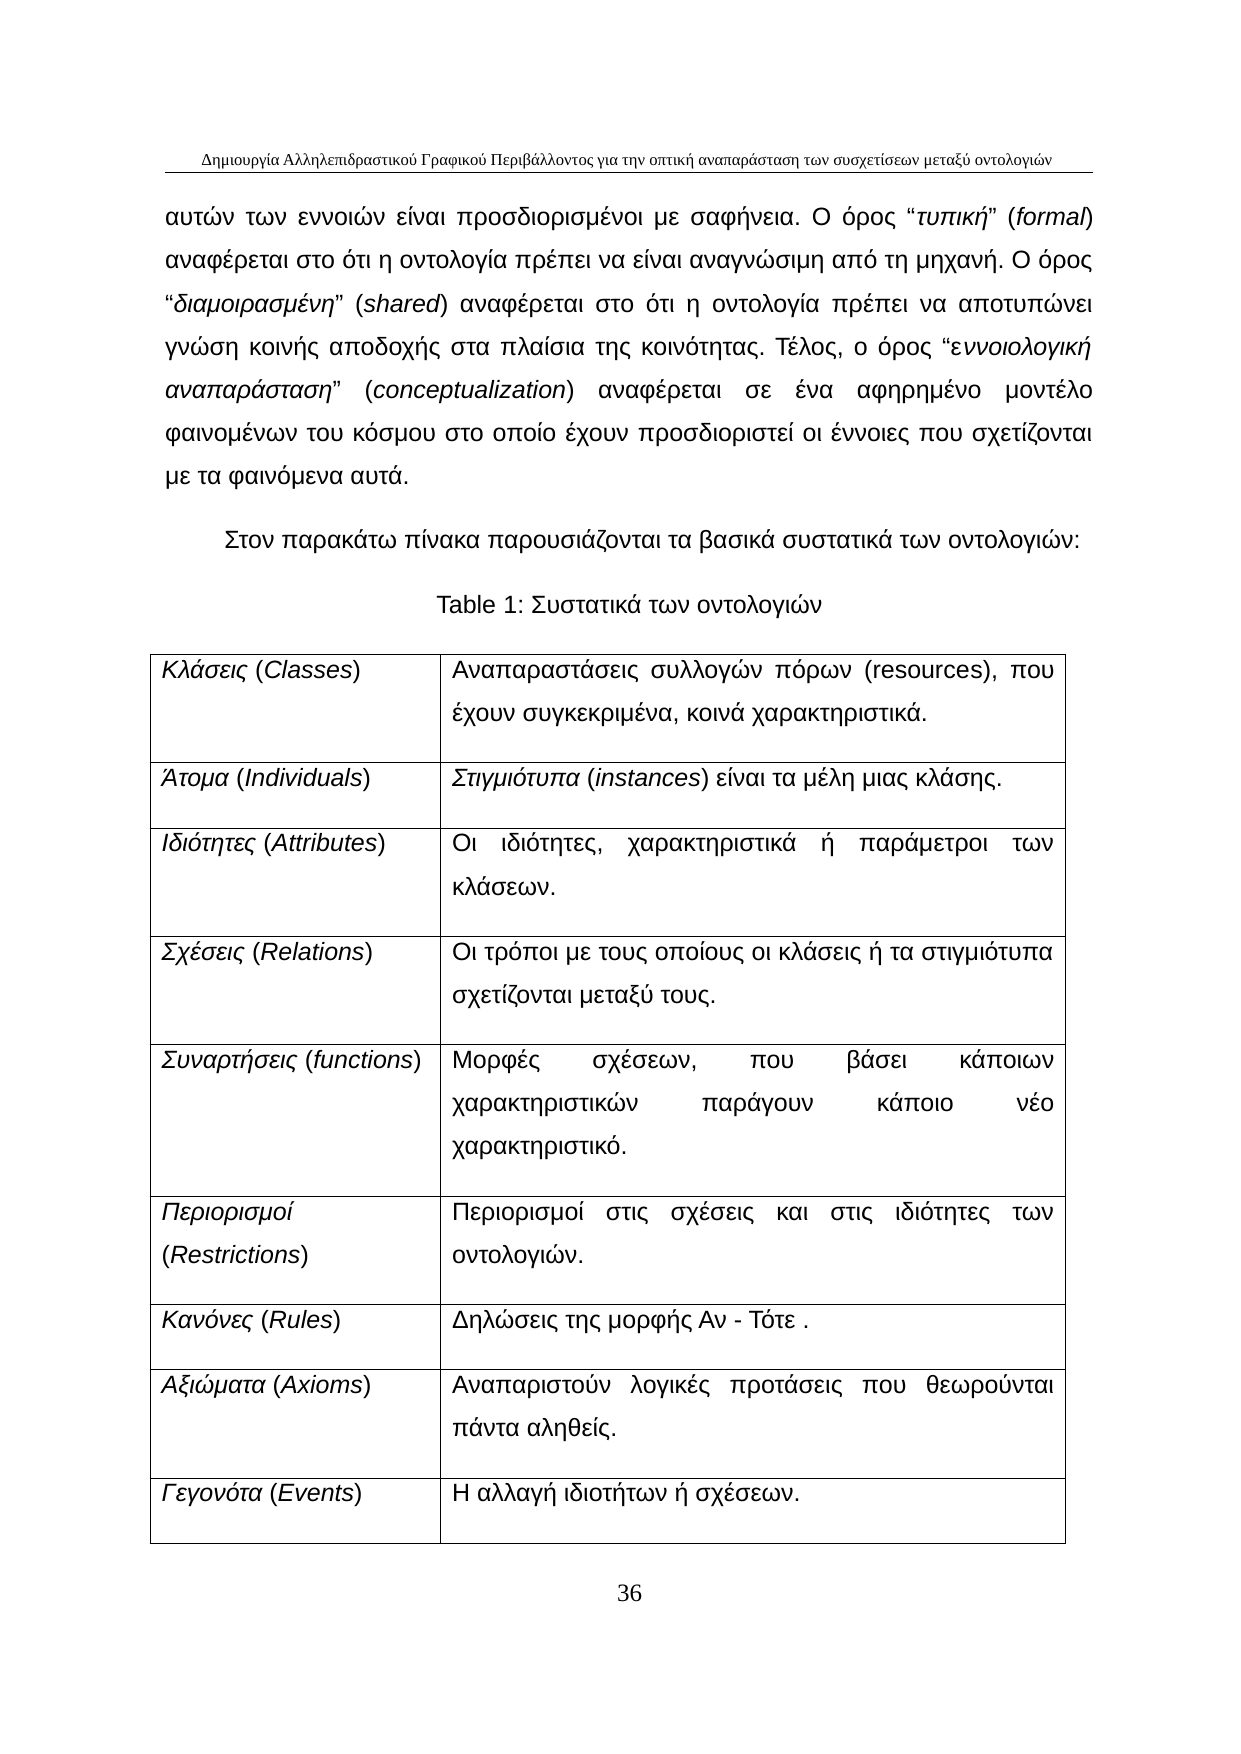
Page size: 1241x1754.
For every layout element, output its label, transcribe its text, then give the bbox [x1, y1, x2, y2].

table_cell Σχέσεις (Relations) [151, 937, 440, 1044]
table_cell Οι ιδιότητες, χαρακτηριστικά ή παράμετροι των κλάσεων. [441, 829, 1065, 936]
text Στον παρακάτω πίνακα παρουσιάζονται τα βασικά συστατικά των οντολογιών: [165, 525, 1093, 554]
table_cell Η αλλαγή ιδιοτήτων ή σχέσεων. [441, 1479, 1065, 1543]
table_cell Άτομα (Individuals) [151, 763, 440, 827]
table_cell Περιορισμοί στις σχέσεις και στις ιδιότητες των οντολογιών. [441, 1197, 1065, 1304]
table_cell Στιγμιότυπα (instances) είναι τα μέλη μιας κλάσης. [441, 763, 1065, 827]
table_header Αναπαραστάσεις συλλογών πόρων (resources), που έχουν συγκεκριμένα, κοινά χαρακτηριστικά. [441, 655, 1065, 762]
table_cell Κανόνες (Rules) [151, 1305, 440, 1369]
table_cell Περιορισμοί (Restrictions) [151, 1197, 440, 1304]
text Table 1: Συστατικά των οντολογιών [165, 589, 1093, 618]
table_cell Δηλώσεις της μορφής Αν - Τότε . [441, 1305, 1065, 1369]
table_cell Γεγονότα (Events) [151, 1479, 440, 1543]
text αυτών των εννοιών είναι προσδιορισμένοι με σαφήνεια. Ο όρος “τυπική” (formal) αναφέρεται στο ότι η οντολογία πρέπει να είναι αναγνώσιμη από τη μηχανή. Ο όρος “διαμοιρασμένη” (shared) αναφέρεται στο ότι η οντολογία πρέπει να αποτυπώνει γνώση κοινής αποδοχής στα πλαίσια της κοινότητας. Τέλος, ο όρος “εννοιολογική αναπαράσταση” (conceptualization) αναφέρεται σε ένα αφηρημένο μοντέλο φαινομένων του κόσμου στο οποίο έχουν προσδιοριστεί οι έννοιες που σχετίζονται με τα φαινόμενα αυτά. [165, 202, 1093, 490]
table_cell Συναρτήσεις (functions) [151, 1045, 440, 1196]
table_cell Αξιώματα (Axioms) [151, 1370, 440, 1477]
table_cell Μορφές σχέσεων, που βάσει κάποιων χαρακτηριστικών παράγουν κάποιο νέο χαρακτηριστικό. [441, 1045, 1065, 1196]
table_cell Ιδιότητες (Attributes) [151, 829, 440, 936]
table_header Κλάσεις (Classes) [151, 655, 440, 762]
table_cell Οι τρόποι με τους οποίους οι κλάσεις ή τα στιγμιότυπα σχετίζονται μεταξύ τους. [441, 937, 1065, 1044]
table_cell Αναπαριστούν λογικές προτάσεις που θεωρούνται πάντα αληθείς. [441, 1370, 1065, 1477]
